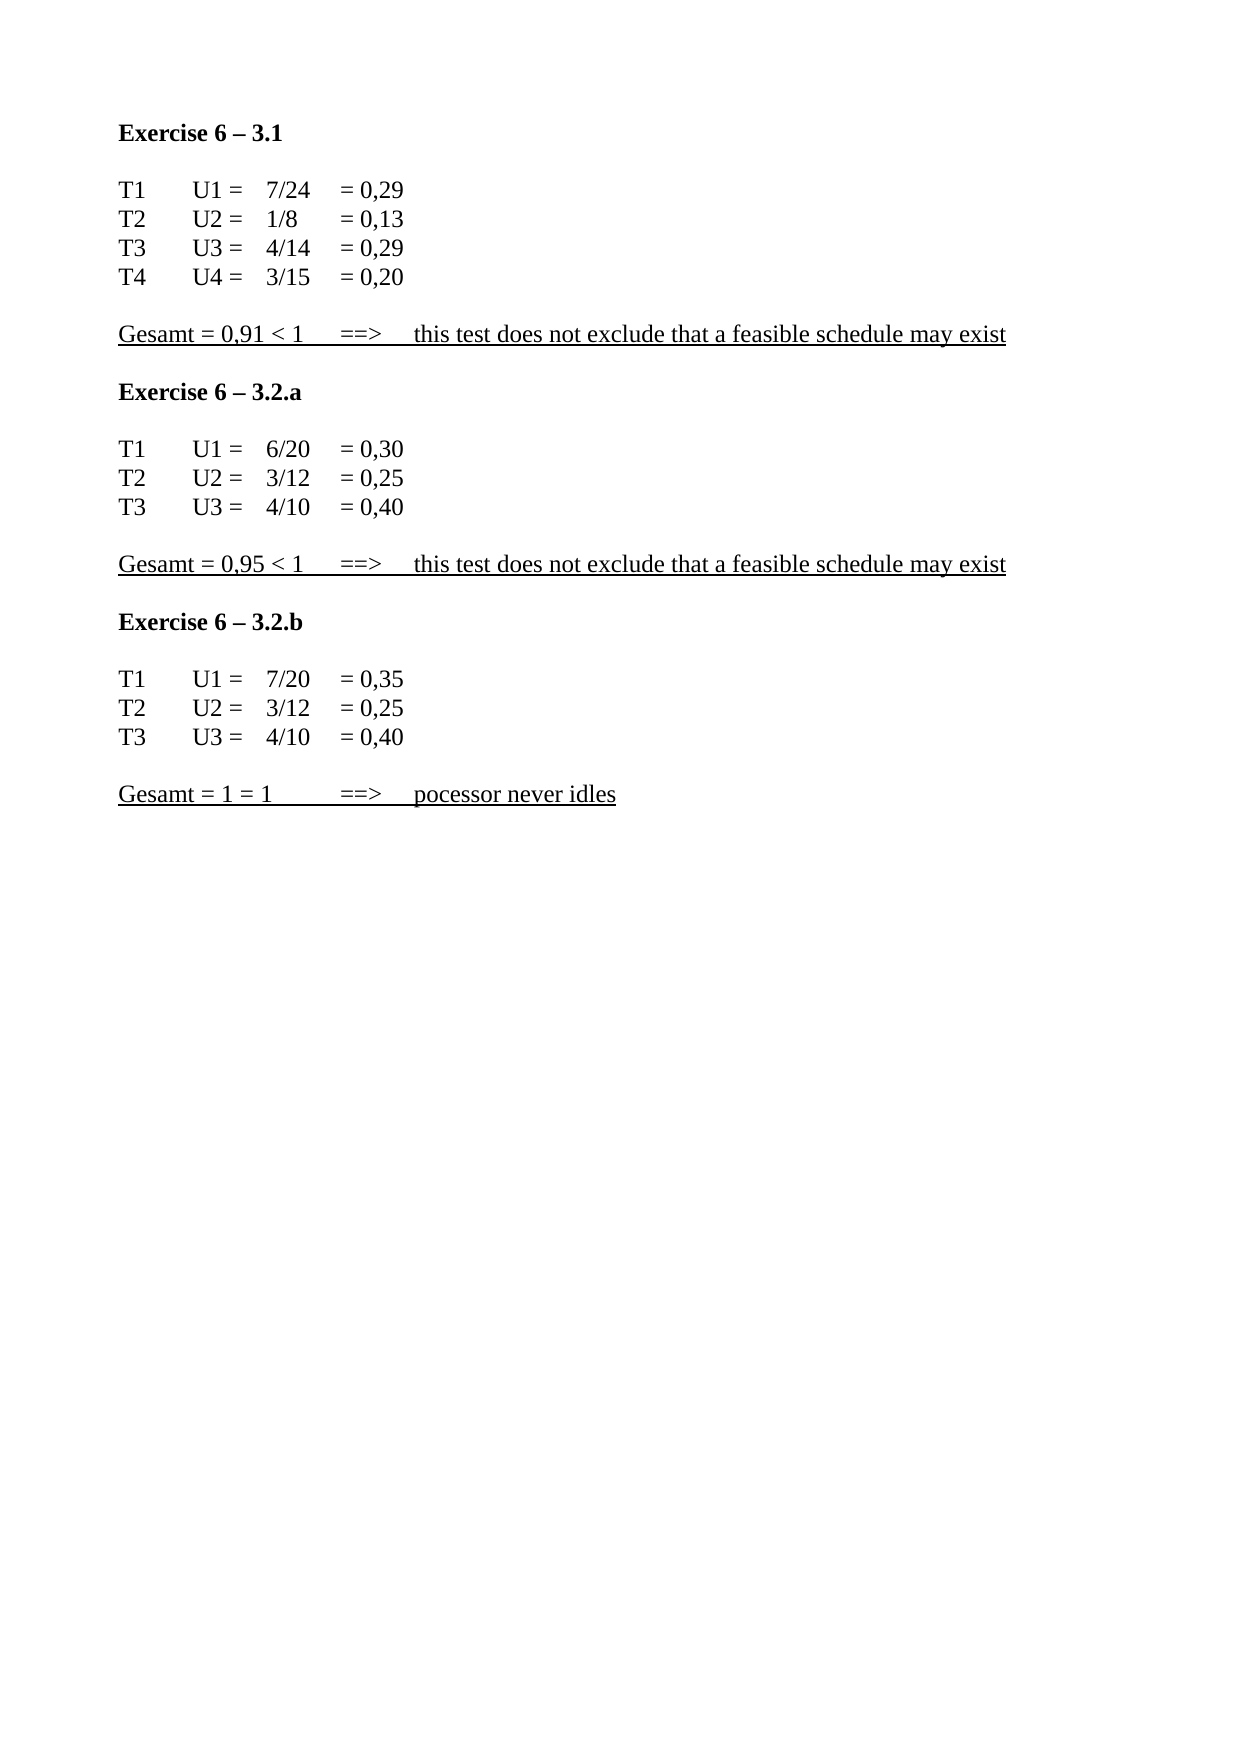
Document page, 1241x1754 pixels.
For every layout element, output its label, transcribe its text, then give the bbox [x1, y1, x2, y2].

text Exercise 6 – 3.1 [118, 118, 1122, 147]
text T1 U1 = 7/24 = 0,29 [118, 176, 1122, 204]
text T3 U3 = 4/14 = 0,29 [118, 233, 1122, 262]
text T2 U2 = 3/12 = 0,25 [118, 693, 1122, 722]
text T3 U3 = 4/10 = 0,40 [118, 722, 1122, 751]
text Exercise 6 – 3.2.a [118, 377, 1122, 406]
text Exercise 6 – 3.2.b [118, 607, 1122, 636]
text T2 U2 = 3/12 = 0,25 [118, 463, 1122, 492]
text T4 U4 = 3/15 = 0,20 [118, 262, 1122, 291]
text Gesamt = 0,91 < 1 ==> this test does not exclude that a feasible schedule may exist [118, 319, 1122, 348]
text T2 U2 = 1/8 = 0,13 [118, 204, 1122, 233]
text T1 U1 = 6/20 = 0,30 [118, 434, 1122, 463]
text T1 U1 = 7/20 = 0,35 [118, 664, 1122, 693]
text Gesamt = 1 = 1 ==> pocessor never idles [118, 779, 1122, 808]
text T3 U3 = 4/10 = 0,40 [118, 492, 1122, 521]
text Gesamt = 0,95 < 1 ==> this test does not exclude that a feasible schedule may exist [118, 549, 1122, 578]
